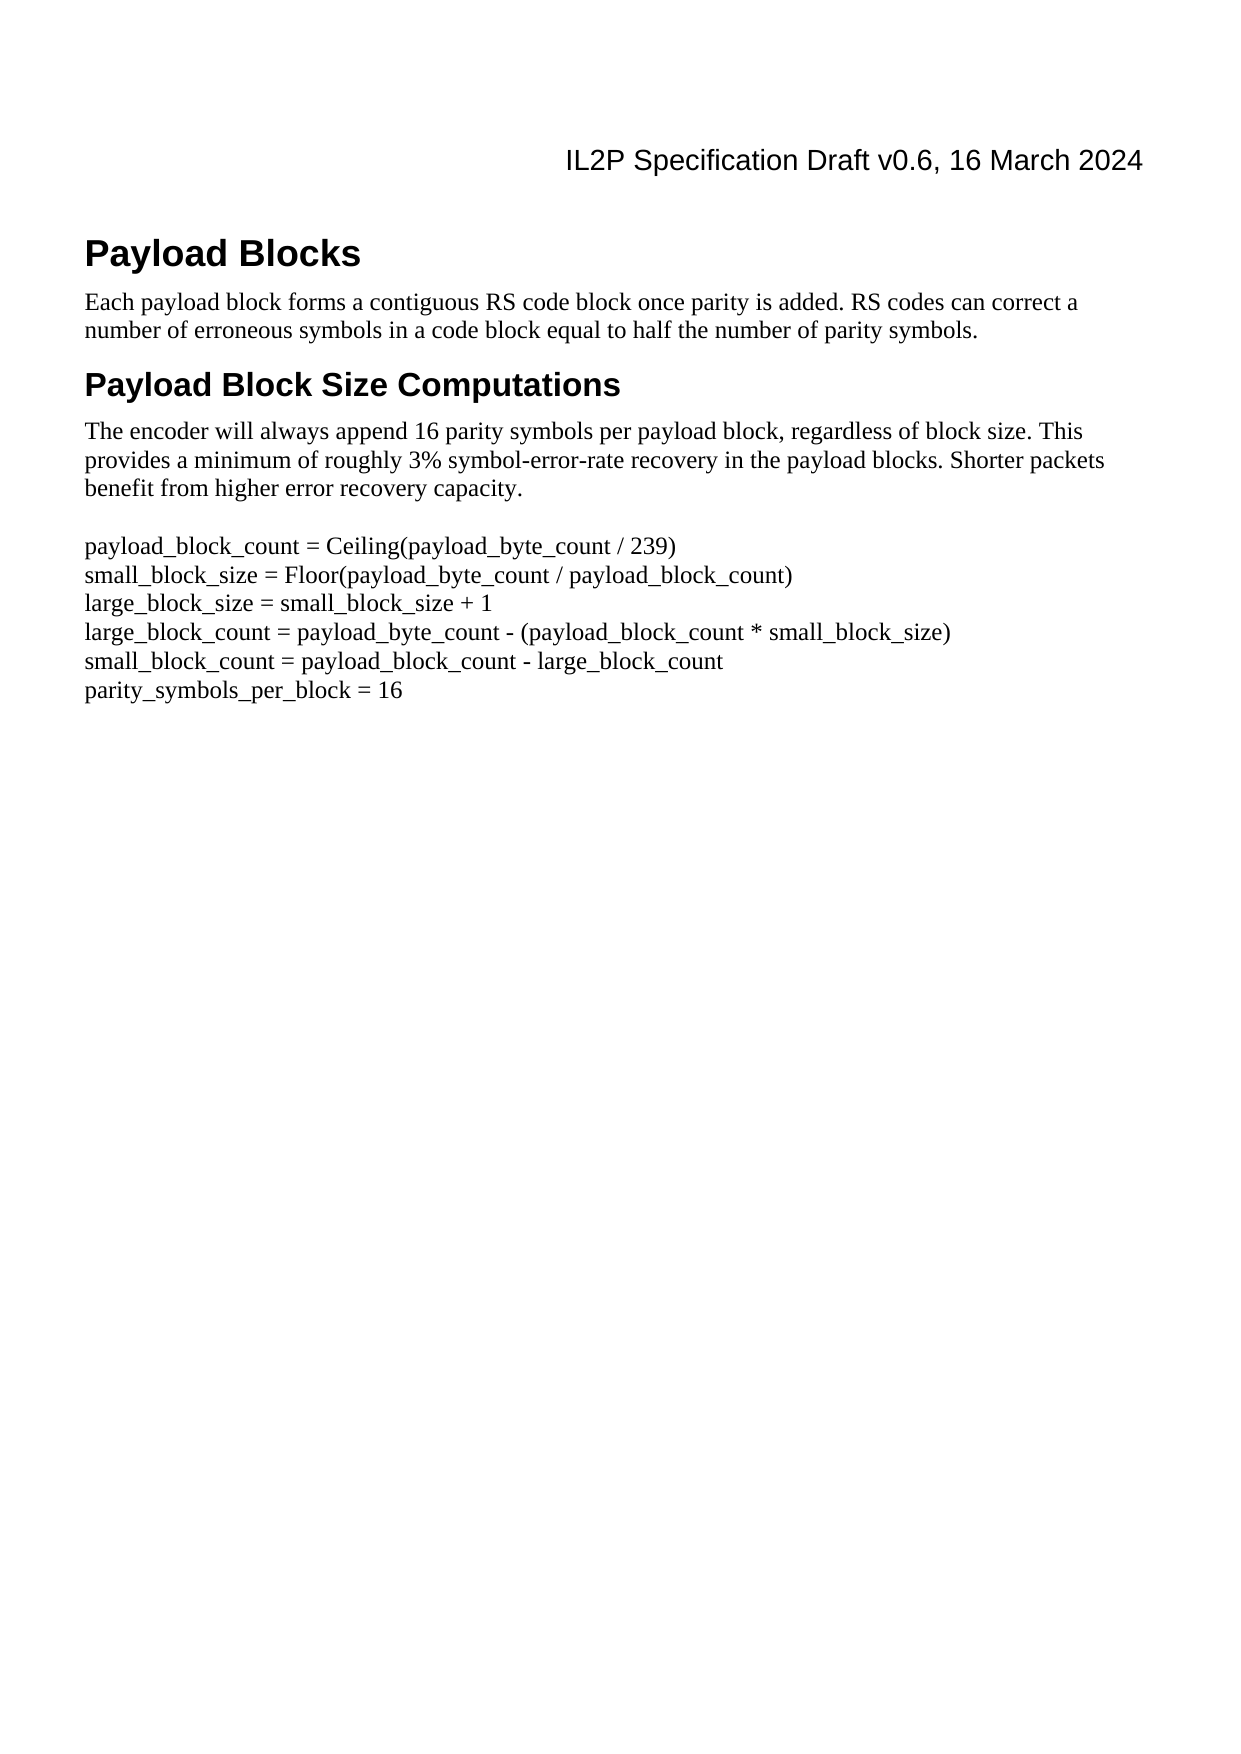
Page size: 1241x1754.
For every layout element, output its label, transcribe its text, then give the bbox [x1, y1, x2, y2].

text small_block_count = payload_block_count - large_block_count [84, 646, 1144, 675]
text number of erroneous symbols in a code block equal to half the number of parity symbols. [84, 316, 1144, 344]
text large_block_count = payload_byte_count - (payload_block_count * small_block_size) [84, 617, 1144, 646]
text small_block_size = Floor(payload_byte_count / payload_block_count) [84, 560, 1144, 588]
text provides a minimum of roughly 3% symbol-error-rate recovery in the payload blocks. Shorter packets [84, 445, 1144, 473]
text large_block_size = small_block_size + 1 [84, 588, 1144, 617]
subtitle Payload Block Size Computations [84, 365, 1144, 403]
subtitle Payload Blocks [84, 231, 1144, 274]
text The encoder will always append 16 parity symbols per payload block, regardless of block size. This [84, 416, 1144, 445]
text Each payload block forms a contiguous RS code block once parity is added. RS codes can correct a [84, 287, 1144, 316]
text benefit from higher error recovery capacity. [84, 473, 1144, 502]
text parity_symbols_per_block = 16 [84, 675, 1144, 703]
